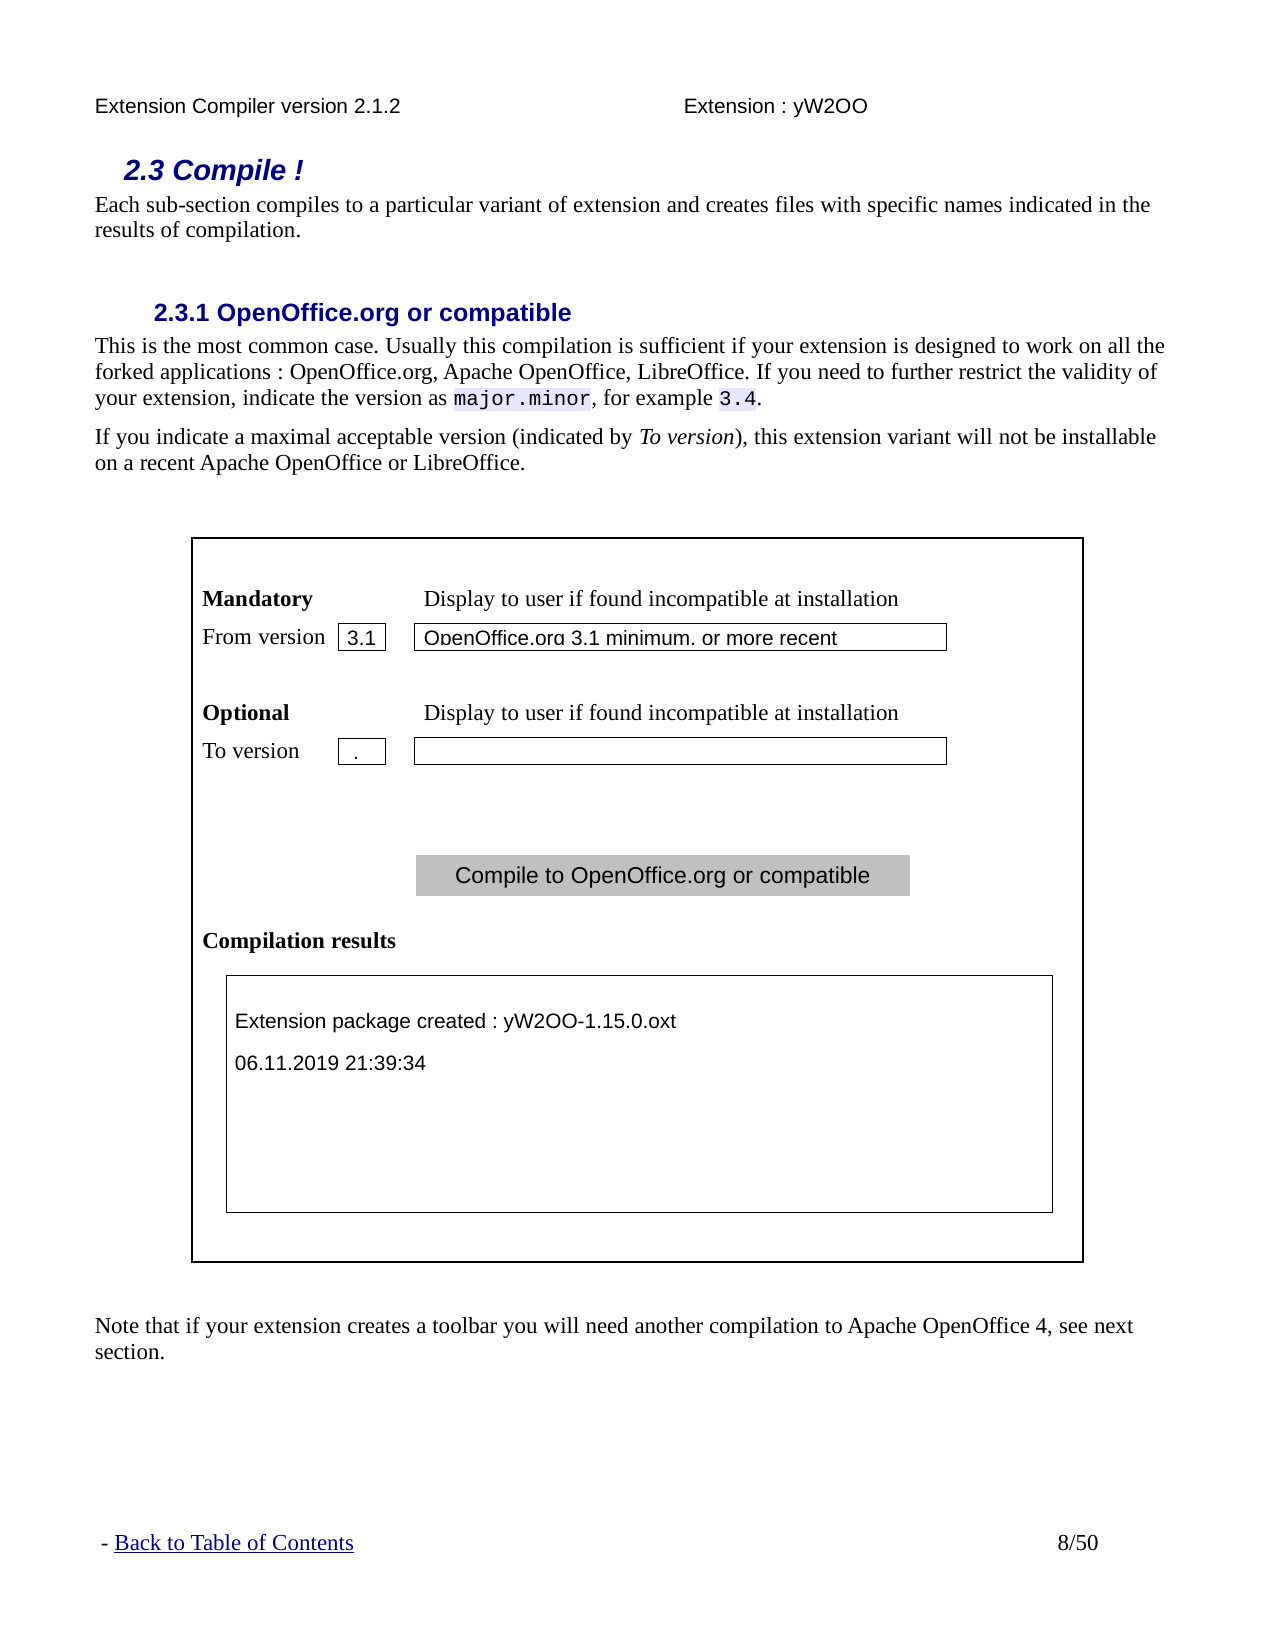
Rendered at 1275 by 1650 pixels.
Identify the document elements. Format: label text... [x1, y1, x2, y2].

subtitle OpenOffice.org or compatible [153, 299, 1181, 327]
text Each sub-section compiles to a particular variant of extension and creates files with specific names indicated in the results of compilation. [94, 192, 1181, 243]
text This is the most common case. Usually this compilation is sufficient if your extension is designed to work on all the forked applications : OpenOffice.org, Apache OpenOffice, LibreOffice. If you need to further restrict the validity of your extension, indicate the version as major.minor, for example 3.4. [94, 333, 1181, 411]
text [947, 624, 1073, 650]
text [386, 624, 414, 650]
subtitle Compile ! [124, 153, 1181, 186]
text From version [202, 624, 338, 650]
text If you indicate a maximal acceptable version (indicated by To version), this extension variant will not be installable on a recent Apache OpenOffice or LibreOffice. [94, 424, 1181, 475]
text [947, 738, 1073, 764]
text Note that if your extension creates a toolbar you will need another compilation to Apache OpenOffice 4, see next section. [94, 1313, 1181, 1364]
text Mandatory Display to user if found incompatible at installation [202, 586, 1073, 612]
text Compilation results [202, 928, 1073, 954]
text To version [202, 738, 338, 764]
text [386, 738, 414, 764]
text Optional Display to user if found incompatible at installation [202, 700, 1073, 726]
